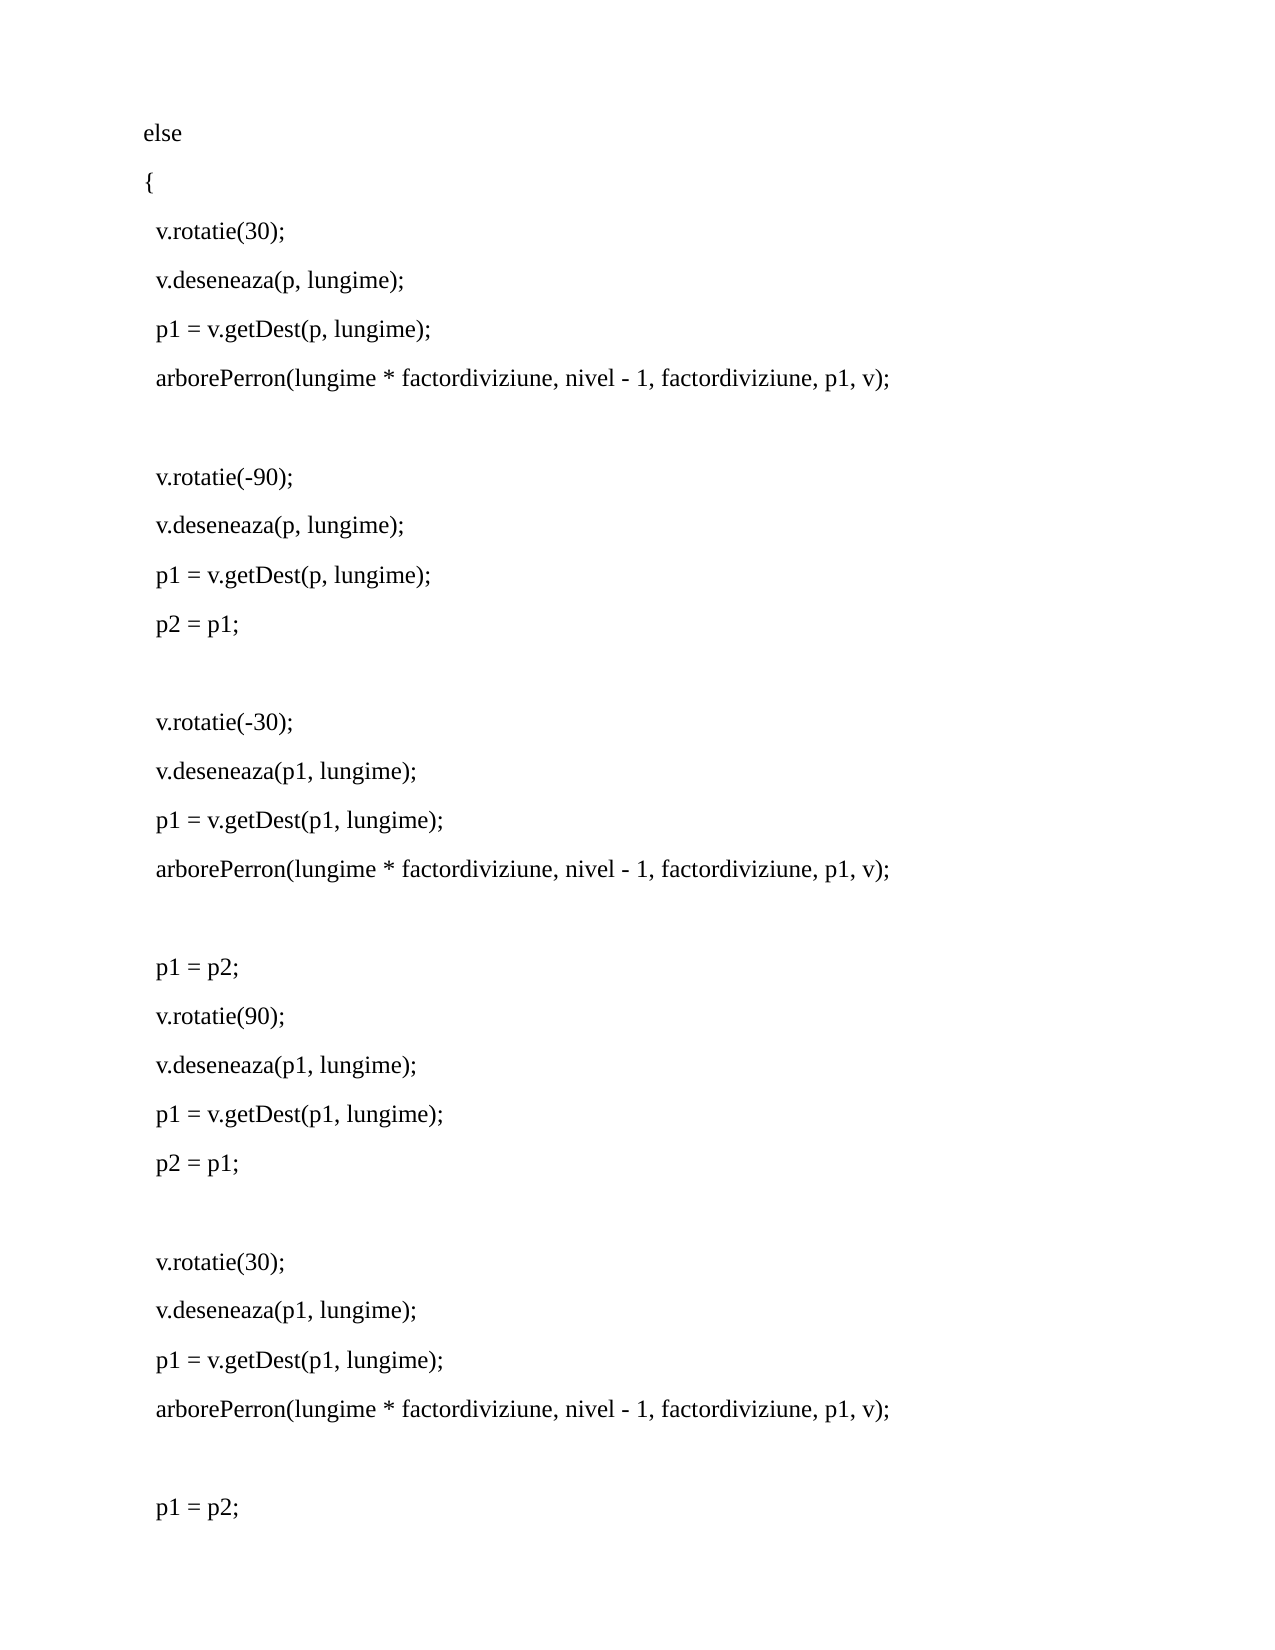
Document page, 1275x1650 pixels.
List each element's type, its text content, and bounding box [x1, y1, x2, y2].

text p1 = v.getDest(p1, lungime); [118, 805, 1157, 834]
text v.deseneaza(p1, lungime); [118, 1296, 1157, 1324]
text else [118, 118, 1157, 147]
text arborePerron(lungime * factordiviziune, nivel - 1, factordiviziune, p1, v); [118, 1394, 1157, 1422]
text arborePerron(lungime * factordiviziune, nivel - 1, factordiviziune, p1, v); [118, 363, 1157, 392]
text v.rotatie(30); [118, 1247, 1157, 1275]
text v.rotatie(30); [118, 216, 1157, 245]
text p1 = v.getDest(p1, lungime); [118, 1345, 1157, 1373]
text v.rotatie(-90); [118, 462, 1157, 490]
text v.deseneaza(p, lungime); [118, 265, 1157, 294]
text v.rotatie(90); [118, 1001, 1157, 1030]
text v.deseneaza(p, lungime); [118, 511, 1157, 539]
text v.deseneaza(p1, lungime); [118, 756, 1157, 785]
text p1 = p2; [118, 952, 1157, 981]
text v.deseneaza(p1, lungime); [118, 1050, 1157, 1079]
text p2 = p1; [118, 1148, 1157, 1177]
text p1 = p2; [118, 1492, 1157, 1521]
text p2 = p1; [118, 609, 1157, 637]
text { [118, 167, 1157, 196]
text p1 = v.getDest(p1, lungime); [118, 1099, 1157, 1128]
text arborePerron(lungime * factordiviziune, nivel - 1, factordiviziune, p1, v); [118, 854, 1157, 883]
text v.rotatie(-30); [118, 707, 1157, 736]
text p1 = v.getDest(p, lungime); [118, 314, 1157, 343]
text p1 = v.getDest(p, lungime); [118, 560, 1157, 588]
